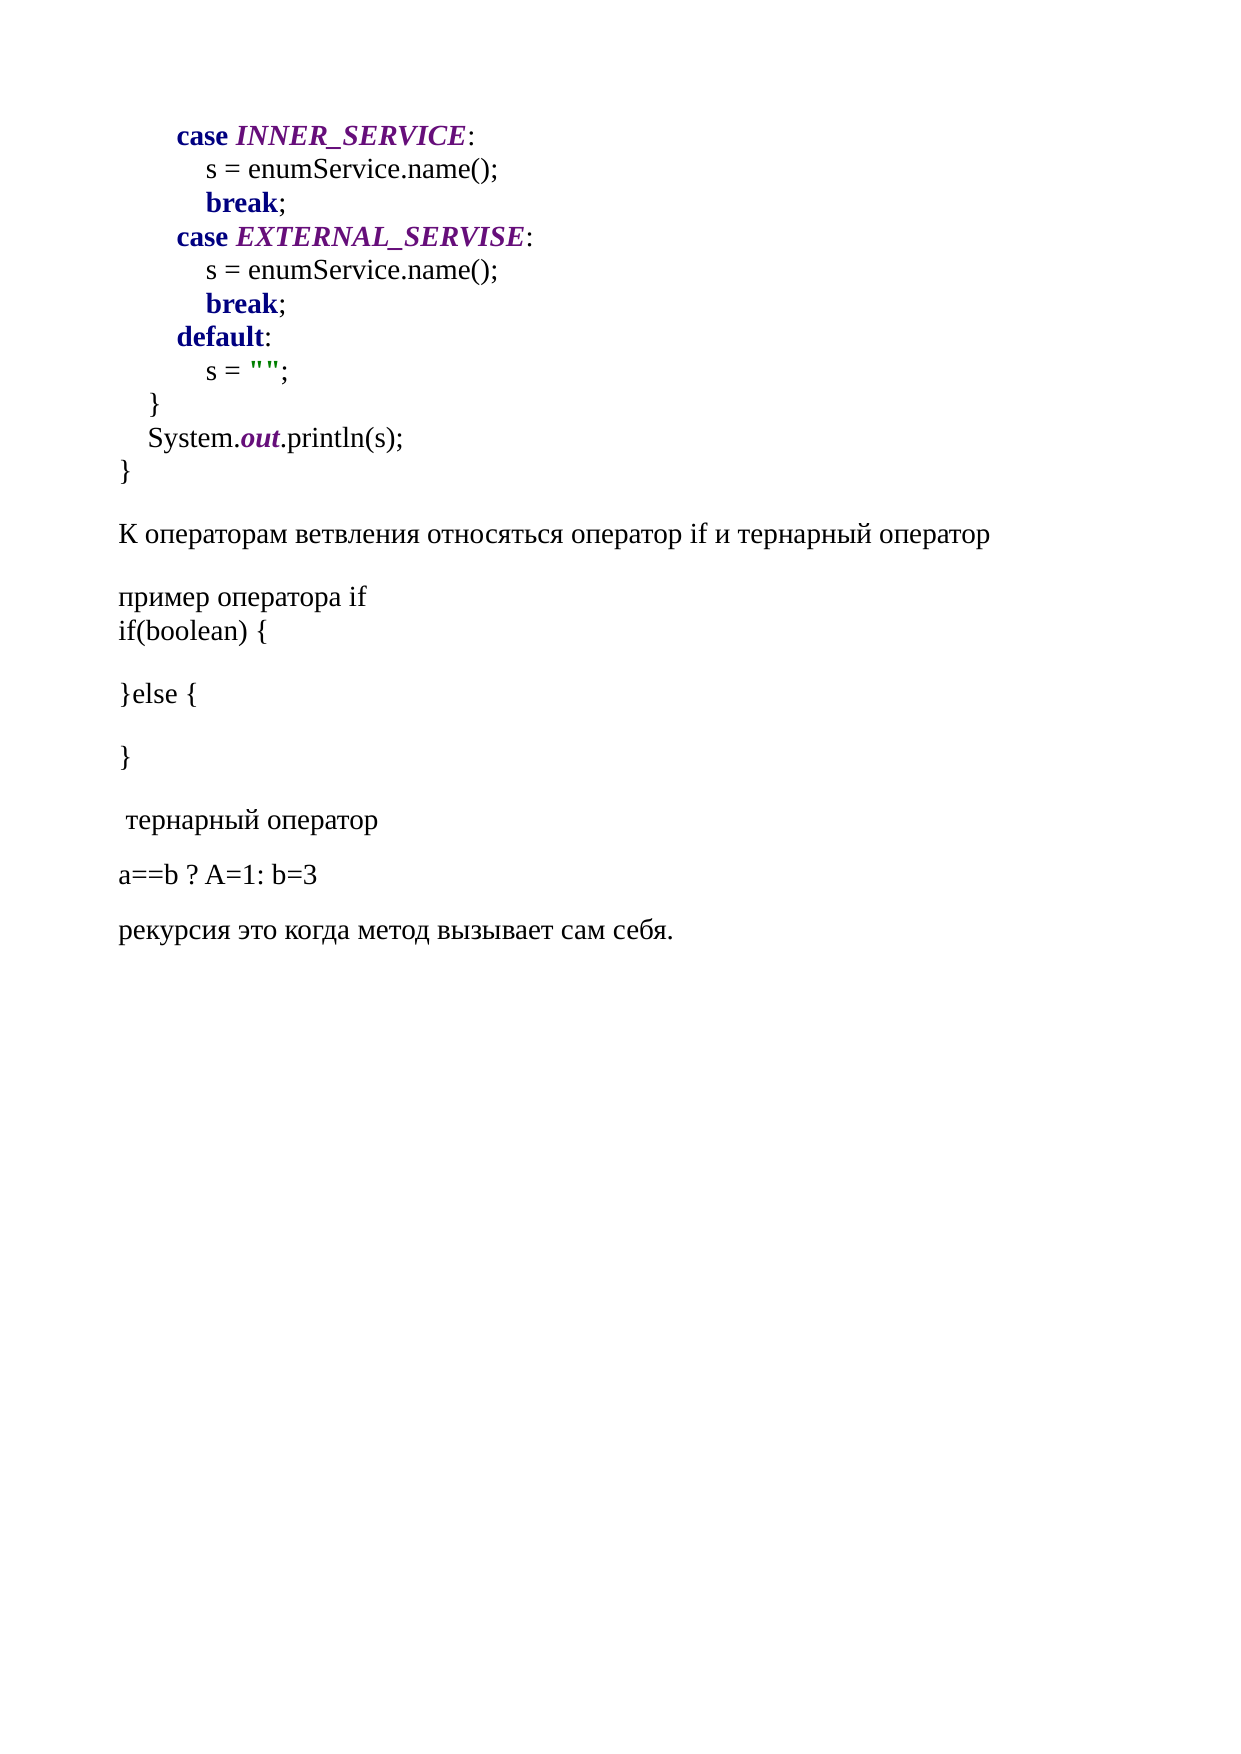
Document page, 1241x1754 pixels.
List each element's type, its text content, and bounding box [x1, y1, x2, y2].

text } [118, 453, 1122, 487]
text тернарный оператор [118, 802, 1122, 836]
text пример оператора if if(boolean) { [118, 579, 1122, 647]
text }else { [118, 676, 1122, 710]
text s = enumService.name(); [118, 252, 1122, 286]
text s = enumService.name(); [118, 152, 1122, 185]
text break; [118, 185, 1122, 219]
text a==b ? A=1: b=3 [118, 857, 1122, 891]
text К операторам ветвления относяться оператор if и тернарный оператор [118, 517, 1122, 550]
text рекурсия это когда метод вызывает сам себя. [118, 912, 1122, 945]
text } [118, 386, 1122, 420]
text } [118, 739, 1122, 773]
text s = ""; [118, 353, 1122, 386]
text case INNER_SERVICE: [118, 118, 1122, 152]
text default: [118, 319, 1122, 353]
text case EXTERNAL_SERVISE: [118, 219, 1122, 252]
text break; [118, 286, 1122, 319]
text System.out.println(s); [118, 420, 1122, 453]
